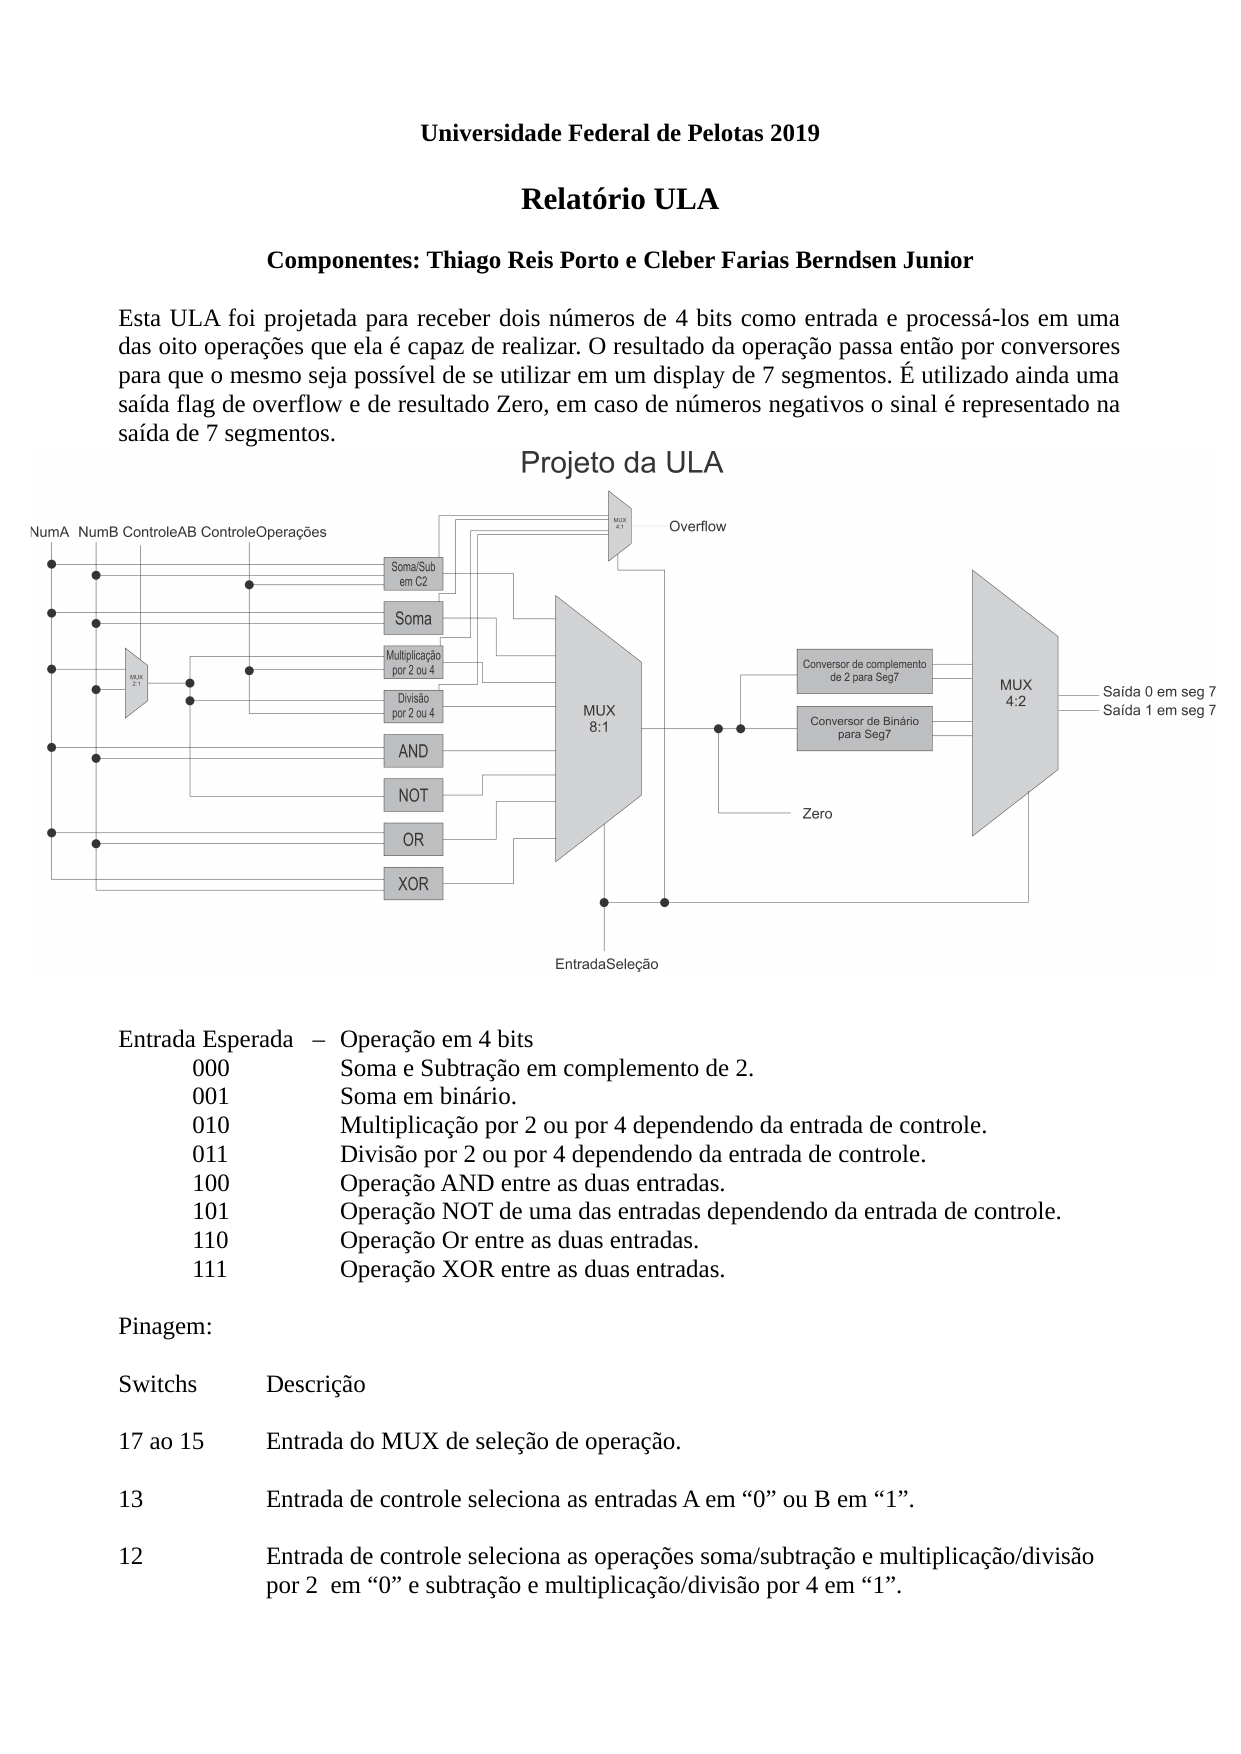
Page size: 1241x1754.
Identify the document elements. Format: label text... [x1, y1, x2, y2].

text 13 Entrada de controle seleciona as entradas A em “0” ou B em “1”. [118, 1484, 1122, 1513]
picture [30, 451, 1216, 972]
text 111 Operação XOR entre as duas entradas. [118, 1254, 1122, 1283]
text 17 ao 15 Entrada do MUX de seleção de operação. [118, 1426, 1122, 1455]
text 000 Soma e Subtração em complemento de 2. [118, 1053, 1122, 1081]
text Esta ULA foi projetada para receber dois números de 4 bits como entrada e processá-los em uma das oito operações que ela é capaz de realizar. O resultado da operação passa então por conversores para que o mesmo seja possível de se utilizar em um display de 7 segmentos. É utilizado ainda uma saída flag de overflow e de resultado Zero, em caso de números negativos o sinal é representado na saída de 7 segmentos. [118, 303, 1122, 446]
text 001 Soma em binário. [118, 1081, 1122, 1110]
text 101 Operação NOT de uma das entradas dependendo da entrada de controle. [118, 1196, 1122, 1225]
text Componentes: Thiago Reis Porto e Cleber Farias Berndsen Junior [118, 245, 1122, 274]
text 010 Multiplicação por 2 ou por 4 dependendo da entrada de controle. [118, 1110, 1122, 1139]
text Relatório ULA [118, 180, 1122, 216]
text 110 Operação Or entre as duas entradas. [118, 1225, 1122, 1254]
text 12 Entrada de controle seleciona as operações soma/subtração e multiplicação/divisão por 2 em “0” e subtração e multiplicação/divisão por 4 em “1”. [118, 1541, 1122, 1599]
text Switchs Descrição [118, 1369, 1122, 1398]
text 011 Divisão por 2 ou por 4 dependendo da entrada de controle. [118, 1139, 1122, 1168]
text Universidade Federal de Pelotas 2019 [118, 118, 1122, 147]
text Pinagem: [118, 1311, 1122, 1340]
text Entrada Esperada – Operação em 4 bits [118, 1024, 1122, 1053]
text 100 Operação AND entre as duas entradas. [118, 1168, 1122, 1196]
